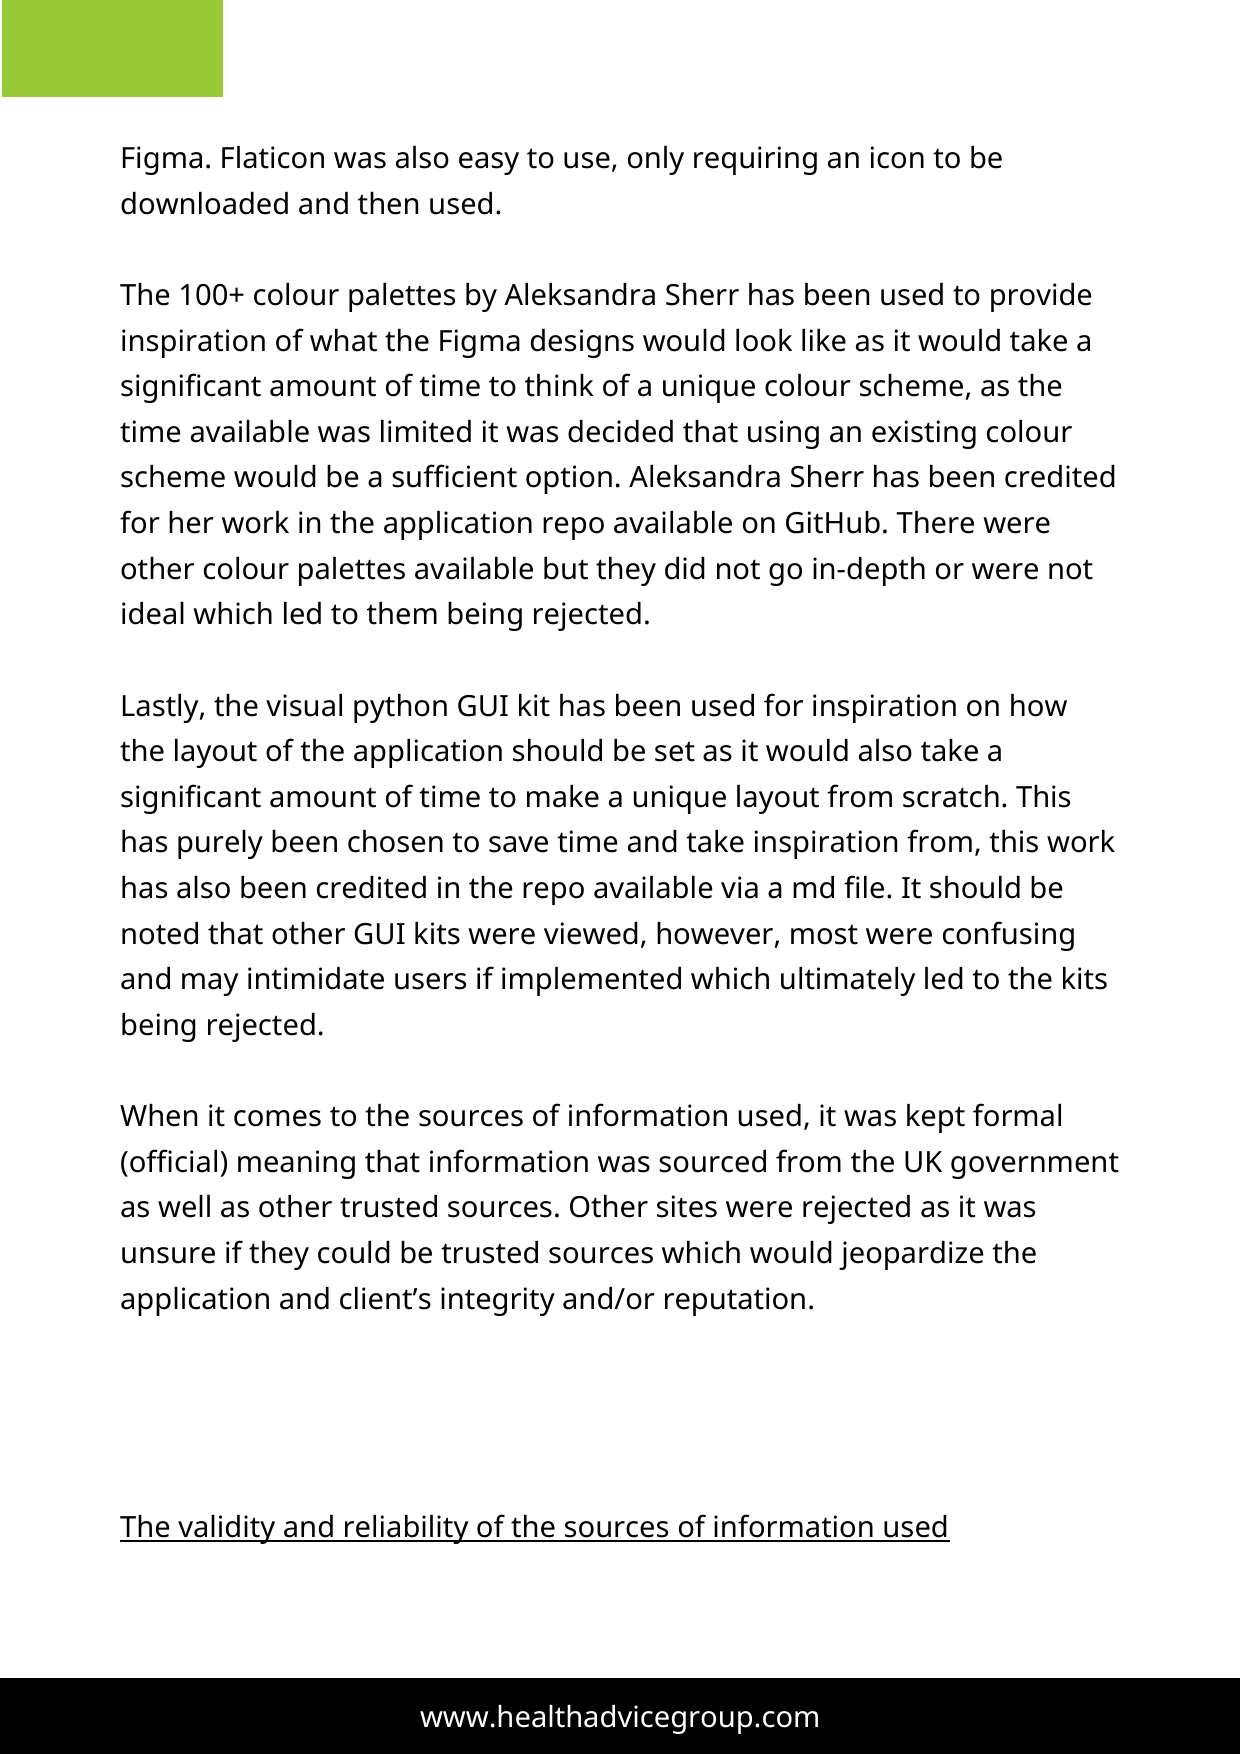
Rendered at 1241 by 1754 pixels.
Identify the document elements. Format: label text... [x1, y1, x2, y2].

text Figma. Flaticon was also easy to use, only requiring an icon to be downloaded and then used. [120, 137, 1120, 223]
text The validity and reliability of the sources of information used [120, 1506, 1120, 1546]
text Lastly, the visual python GUI kit has been used for inspiration on how the layout of the application should be set as it would also take a significant amount of time to make a unique layout from scratch. This has purely been chosen to save time and take inspiration from, this work has also been credited in the repo available via a md file. It should be noted that other GUI kits were viewed, however, most were confusing and may intimidate users if implemented which ultimately led to the kits being rejected. [120, 685, 1120, 1044]
text When it comes to the sources of information used, it was kept formal (official) meaning that information was sourced from the UK government as well as other trusted sources. Other sites were rejected as it was unsure if they could be trusted sources which would jeopardize the application and client’s integrity and/or reputation. [120, 1095, 1120, 1318]
text The 100+ colour palettes by Aleksandra Sherr has been used to provide inspiration of what the Figma designs would look like as it would take a significant amount of time to think of a unique colour scheme, as the time available was limited it was decided that using an existing colour scheme would be a sufficient option. Aleksandra Sherr has been credited for her work in the application repo available on GitHub. There were other colour palettes available but they did not go in-depth or were not ideal which led to them being rejected. [120, 274, 1120, 633]
